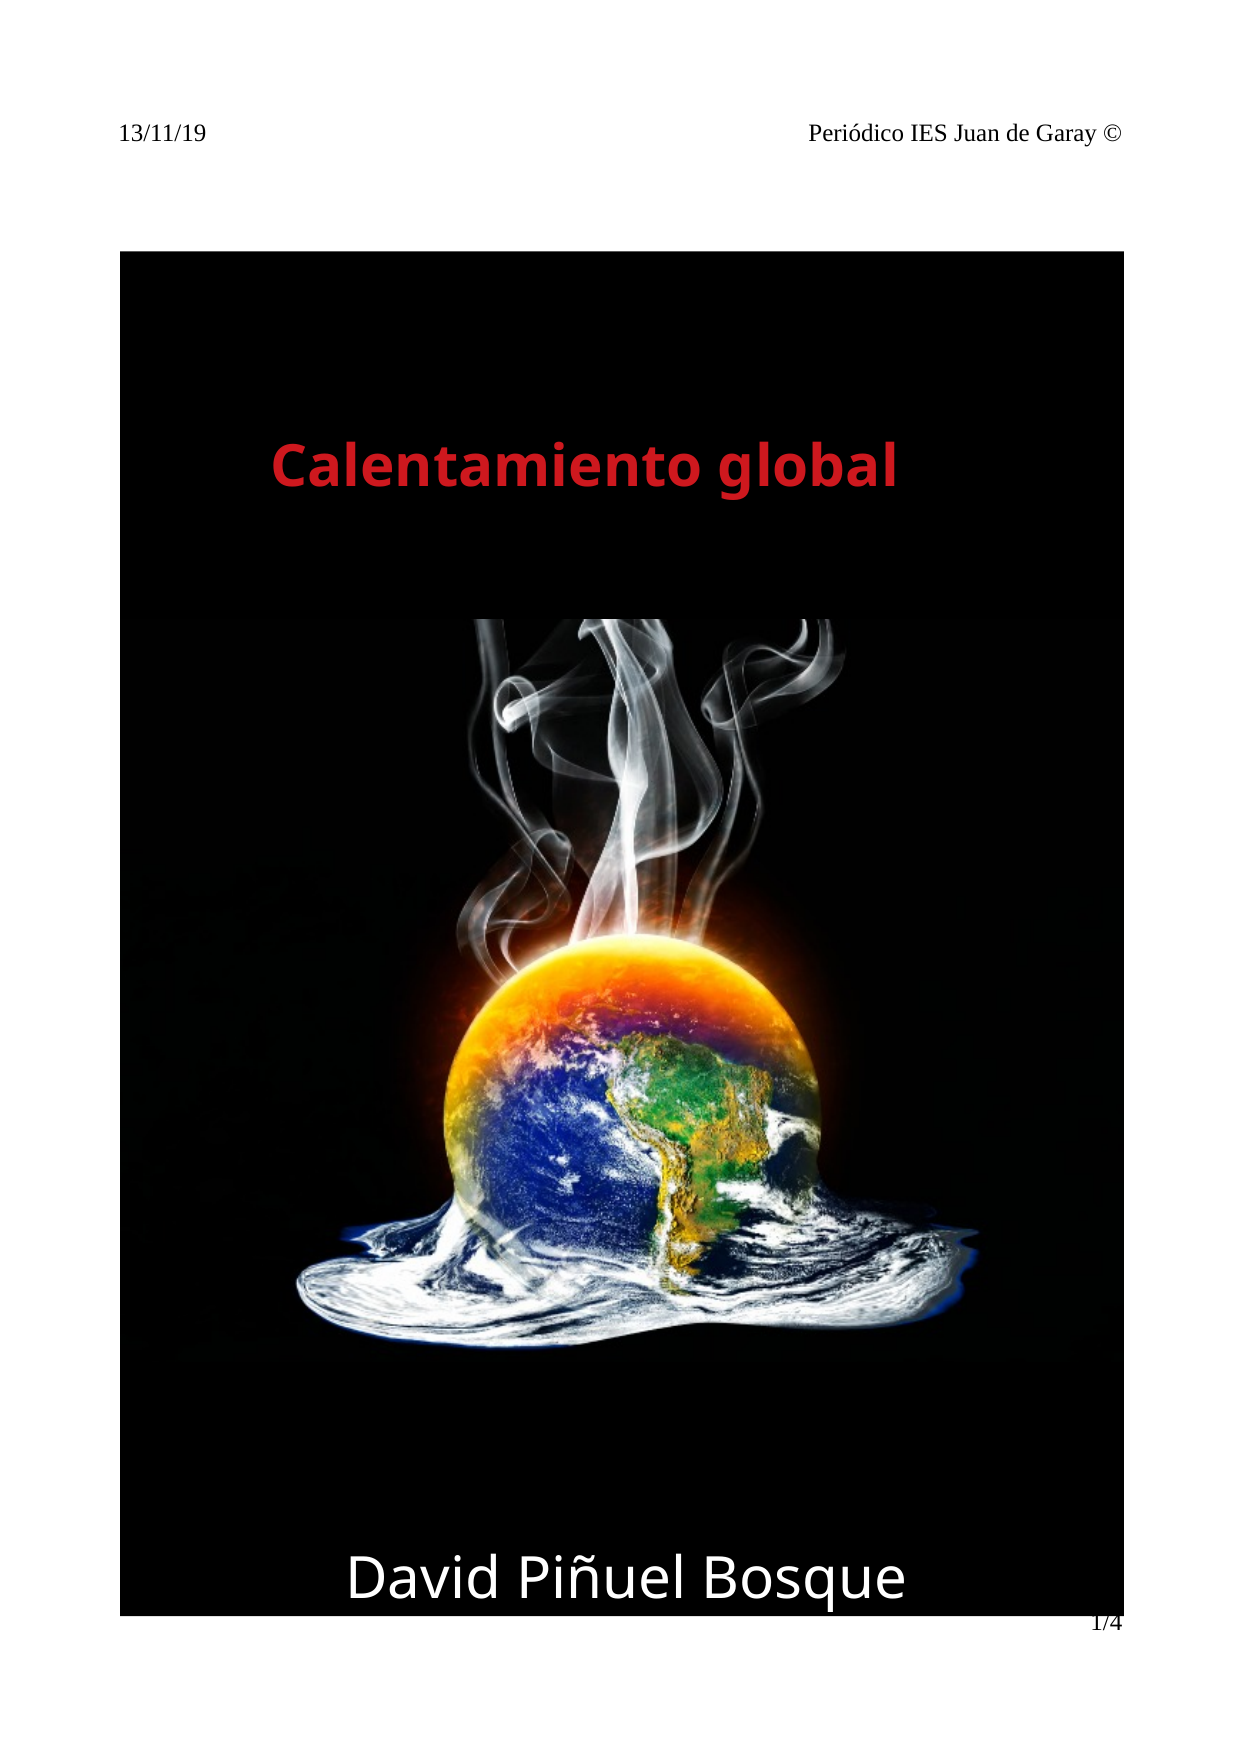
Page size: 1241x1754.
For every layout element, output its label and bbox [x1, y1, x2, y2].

picture [120, 619, 1124, 1362]
